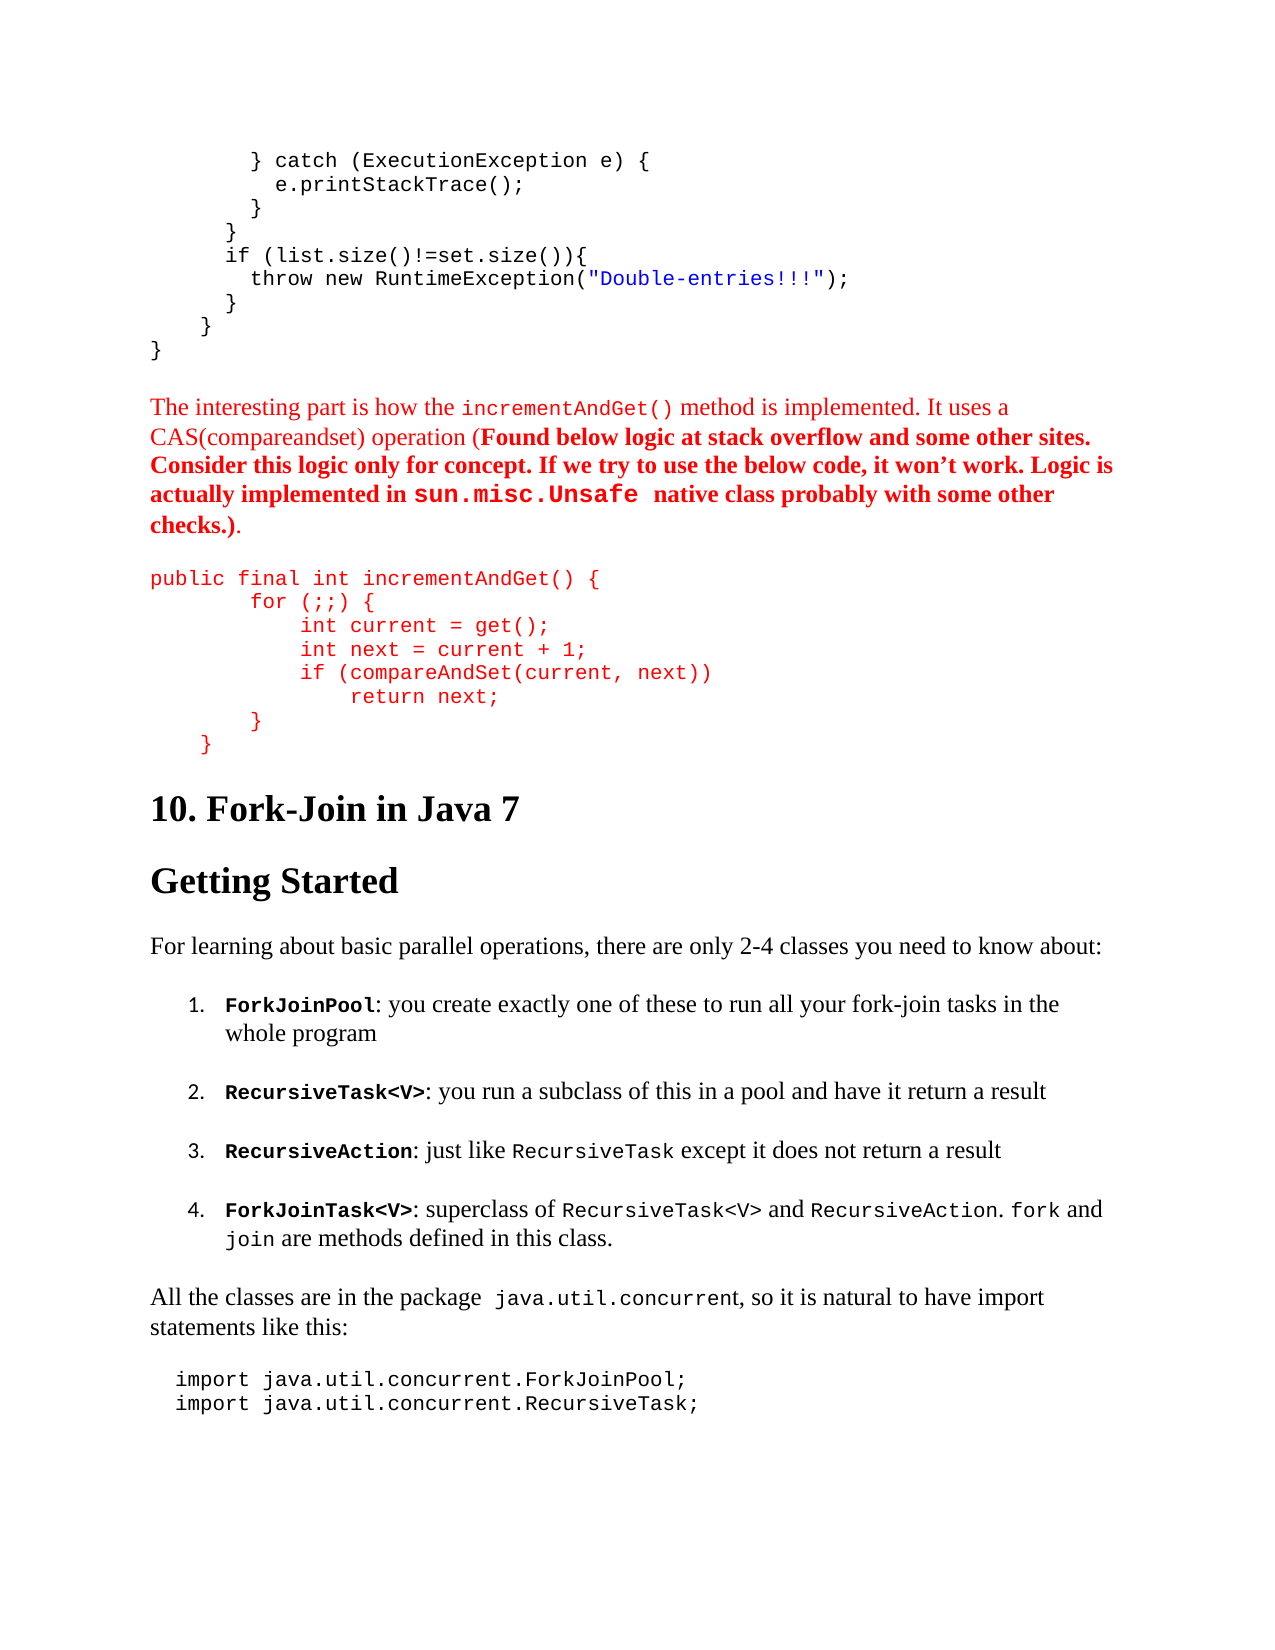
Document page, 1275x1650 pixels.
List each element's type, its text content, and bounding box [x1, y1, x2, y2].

text import java.util.concurrent.RecursiveTask; [150, 1393, 1125, 1417]
text e.printStackTrace(); [150, 174, 1125, 197]
text } [150, 292, 1125, 316]
text public final int incrementAndGet() { [150, 568, 1125, 591]
text } catch (ExecutionException e) { [150, 150, 1125, 174]
text int current = get(); [150, 615, 1125, 639]
list ForkJoinTask<V>: superclass of RecursiveTask<V> and RecursiveAction. fork and join are methods defined in this class. [187, 1194, 1125, 1253]
text } [150, 221, 1125, 244]
text return next; [150, 686, 1125, 710]
list RecursiveTask<V>: you run a subclass of this in a pool and have it return a result [187, 1076, 1125, 1106]
text } [150, 339, 1125, 363]
text } [150, 733, 1125, 757]
text } [150, 710, 1125, 733]
text } [150, 316, 1125, 339]
text for (;;) { [150, 591, 1125, 615]
text import java.util.concurrent.ForkJoinPool; [150, 1369, 1125, 1393]
text The interesting part is how the incrementAndGet() method is implemented. It uses a CAS(compareandset) operation (Found below logic at stack overflow and some other sites. Consider this logic only for concept. If we try to use the below code, it won’t work. Logic is actually implemented in sun.misc.Unsafe native class probably with some other checks.). [150, 392, 1125, 539]
text throw new RuntimeException("Double-entries!!!"); [150, 268, 1125, 292]
subtitle 10. Fork-Join in Java 7 [150, 786, 1125, 829]
text int next = current + 1; [150, 639, 1125, 662]
text For learning about basic parallel operations, there are only 2-4 classes you need to know about: [150, 931, 1125, 959]
text if (list.size()!=set.size()){ [150, 244, 1125, 268]
list ForkJoinPool: you create exactly one of these to run all your fork-join tasks in the whole program [187, 989, 1125, 1047]
text } [150, 197, 1125, 221]
text if (compareAndSet(current, next)) [150, 662, 1125, 686]
list RecursiveAction: just like RecursiveTask except it does not return a result [187, 1135, 1125, 1164]
text All the classes are in the package java.util.concurrent, so it is natural to have import statements like this: [150, 1282, 1125, 1340]
subtitle Getting Started [150, 858, 1125, 902]
